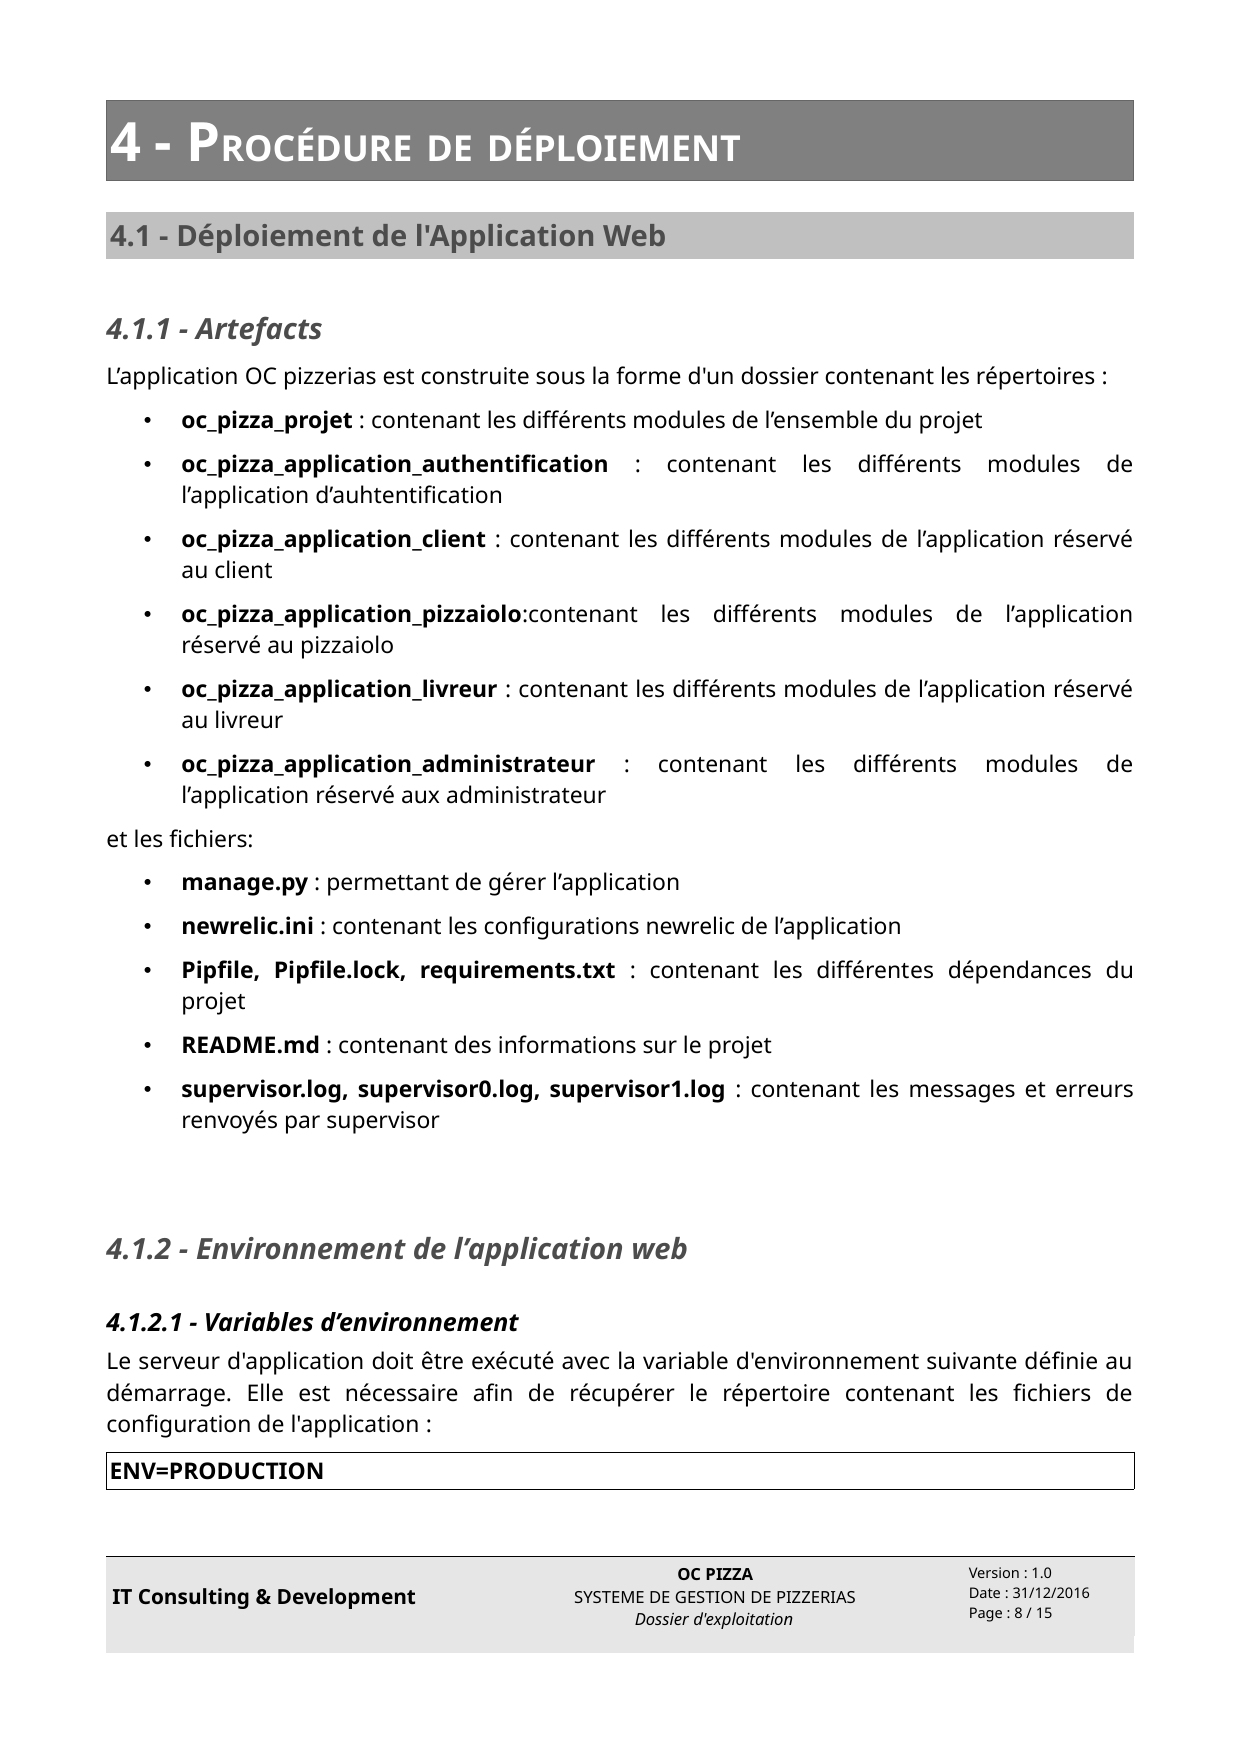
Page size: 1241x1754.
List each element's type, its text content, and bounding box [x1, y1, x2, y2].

list oc_pizza_application_administrateur : contenant les différents modules de l’application réservé aux administrateur [144, 747, 1134, 810]
subtitle Variables d’environnement [106, 1305, 1134, 1339]
subtitle Déploiement de l'Application Web [107, 213, 1133, 258]
list oc_pizza_application_client : contenant les différents modules de l’application réservé au client [144, 522, 1134, 585]
list newrelic.ini : contenant les configurations newrelic de l’application [144, 910, 1134, 941]
text ENV=PRODUCTION [107, 1453, 1134, 1489]
text Le serveur d'application doit être exécuté avec la variable d'environnement suivante définie au démarrage. Elle est nécessaire afin de récupérer le répertoire contenant les fichiers de configuration de l'application : [106, 1345, 1134, 1439]
list oc_pizza_application_pizzaiolo:contenant les différents modules de l’application réservé au pizzaiolo [144, 597, 1134, 660]
list manage.py : permettant de gérer l’application [144, 866, 1134, 897]
subtitle Procédure de déploiement [107, 101, 1133, 180]
list oc_pizza_projet : contenant les différents modules de l’ensemble du projet [144, 404, 1134, 435]
list README.md : contenant des informations sur le projet [144, 1029, 1134, 1060]
list oc_pizza_application_authentification : contenant les différents modules de l’application d’auhtentification [144, 447, 1134, 510]
list Pipfile, Pipfile.lock, requirements.txt : contenant les différentes dépendances du projet [144, 954, 1134, 1016]
list supervisor.log, supervisor0.log, supervisor1.log : contenant les messages et erreurs renvoyés par supervisor [144, 1072, 1134, 1135]
subtitle Environnement de l’application web [106, 1228, 1134, 1268]
text et les fichiers: [106, 822, 1134, 854]
list oc_pizza_application_livreur : contenant les différents modules de l’application réservé au livreur [144, 672, 1134, 735]
text L’application OC pizzerias est construite sous la forme d'un dossier contenant les répertoires : [106, 360, 1134, 391]
subtitle Artefacts [106, 308, 1134, 348]
